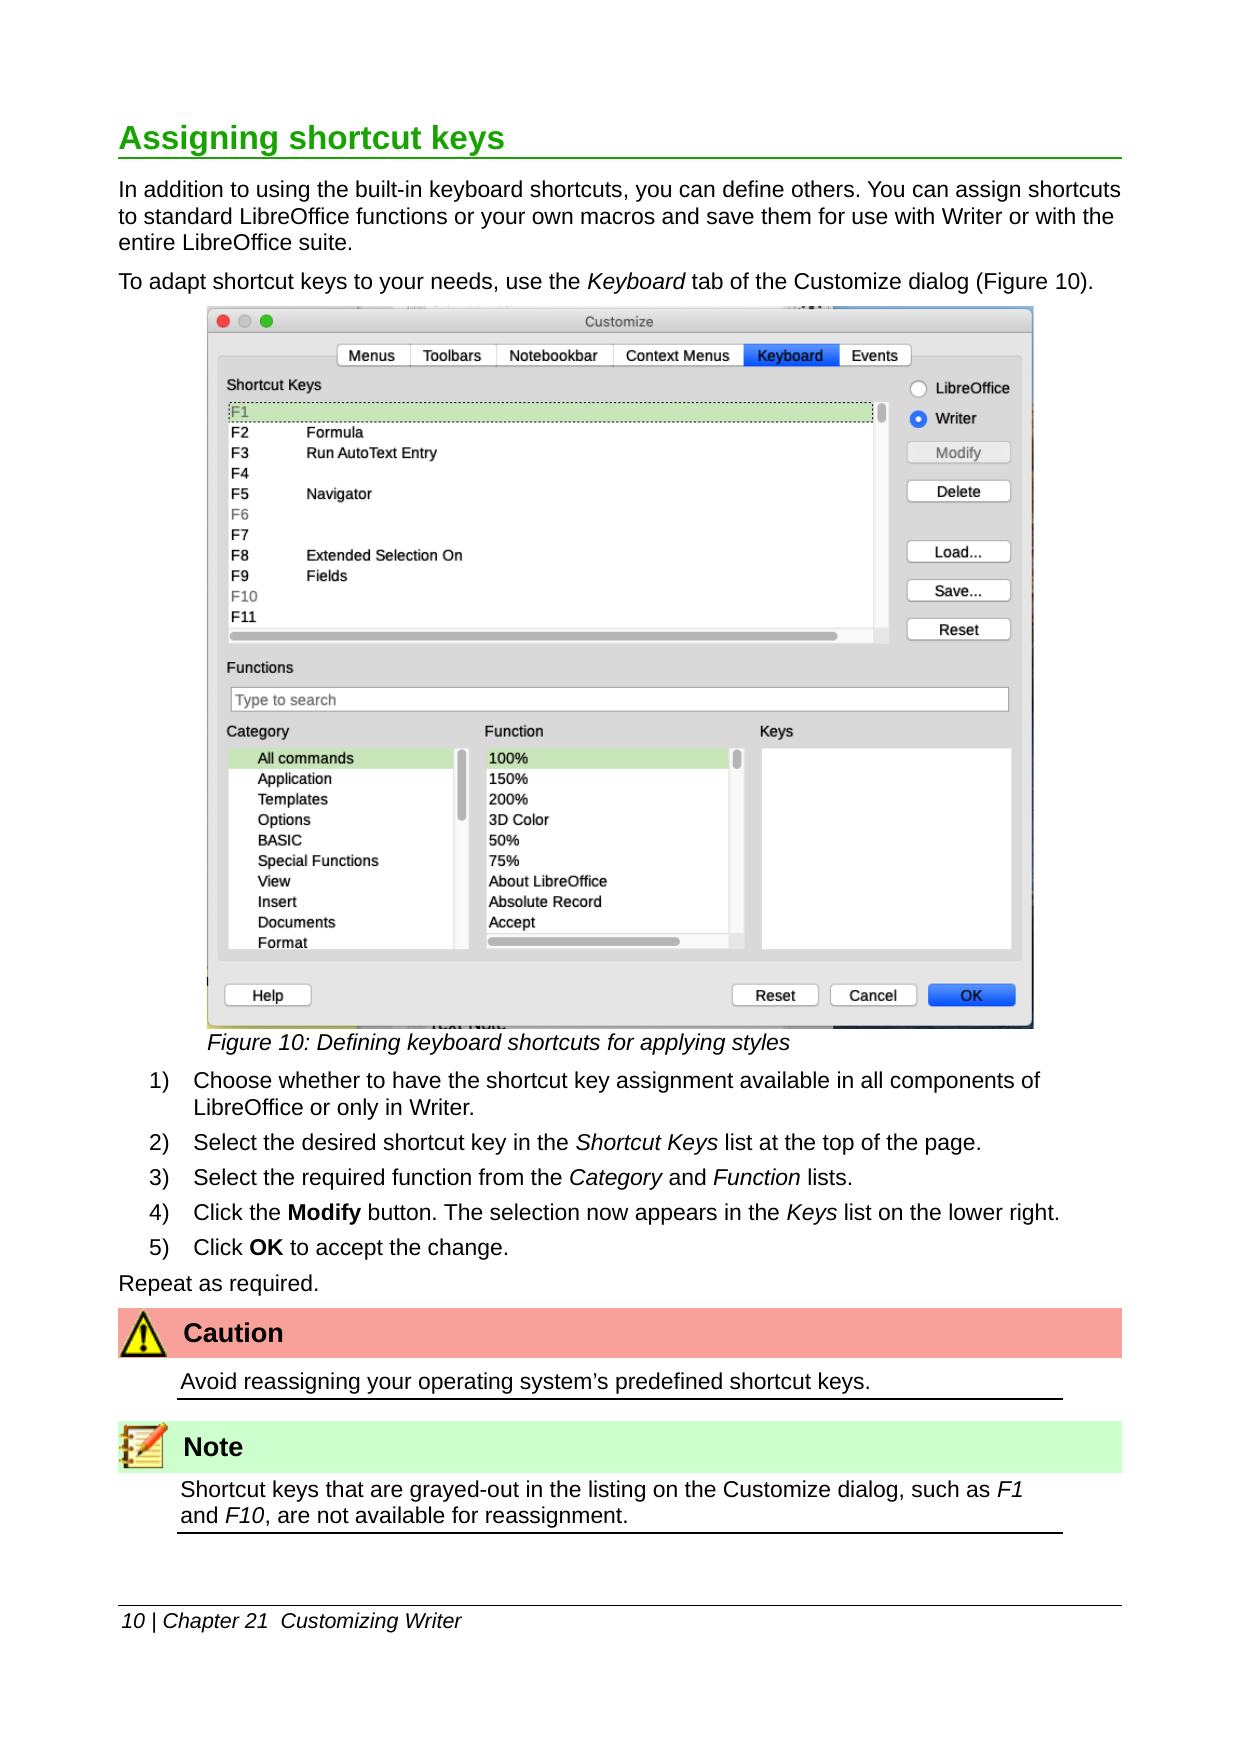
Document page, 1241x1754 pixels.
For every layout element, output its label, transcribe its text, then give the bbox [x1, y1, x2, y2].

subtitle Assigning shortcut keys [118, 118, 1122, 157]
text Avoid reassigning your operating system’s predefined shortcut keys. [177, 1365, 1063, 1398]
list Choose whether to have the shortcut key assignment available in all components of LibreOffice or only in Writer. [169, 1067, 1122, 1120]
subtitle Caution [118, 1308, 1122, 1358]
list Click OK to accept the change. [169, 1234, 1122, 1261]
text Shortcut keys that are grayed-out in the listing on the Customize dialog, such as F1 and F10, are not available for reassignment. [177, 1473, 1063, 1532]
picture [119, 1421, 170, 1472]
picture [119, 1309, 167, 1357]
subtitle Note [118, 1421, 1122, 1473]
picture [206, 306, 1034, 1029]
text Figure 10: Defining keyboard shortcuts for applying styles [207, 1029, 1033, 1055]
list Click the Modify button. The selection now appears in the Keys list on the lower right. [169, 1199, 1122, 1226]
text Repeat as required. [118, 1269, 1122, 1296]
list Select the desired shortcut key in the Shortcut Keys list at the top of the page. [169, 1129, 1122, 1155]
list Select the required function from the Category and Function lists. [169, 1164, 1122, 1190]
text In addition to using the built-in keyboard shortcuts, you can define others. You can assign shortcuts to standard LibreOffice functions or your own macros and save them for use with Writer or with the entire LibreOffice suite. [118, 176, 1122, 255]
list To adapt shortcut keys to your needs, use the Keyboard tab of the Customize dialog (Figure 10). [118, 268, 1122, 294]
